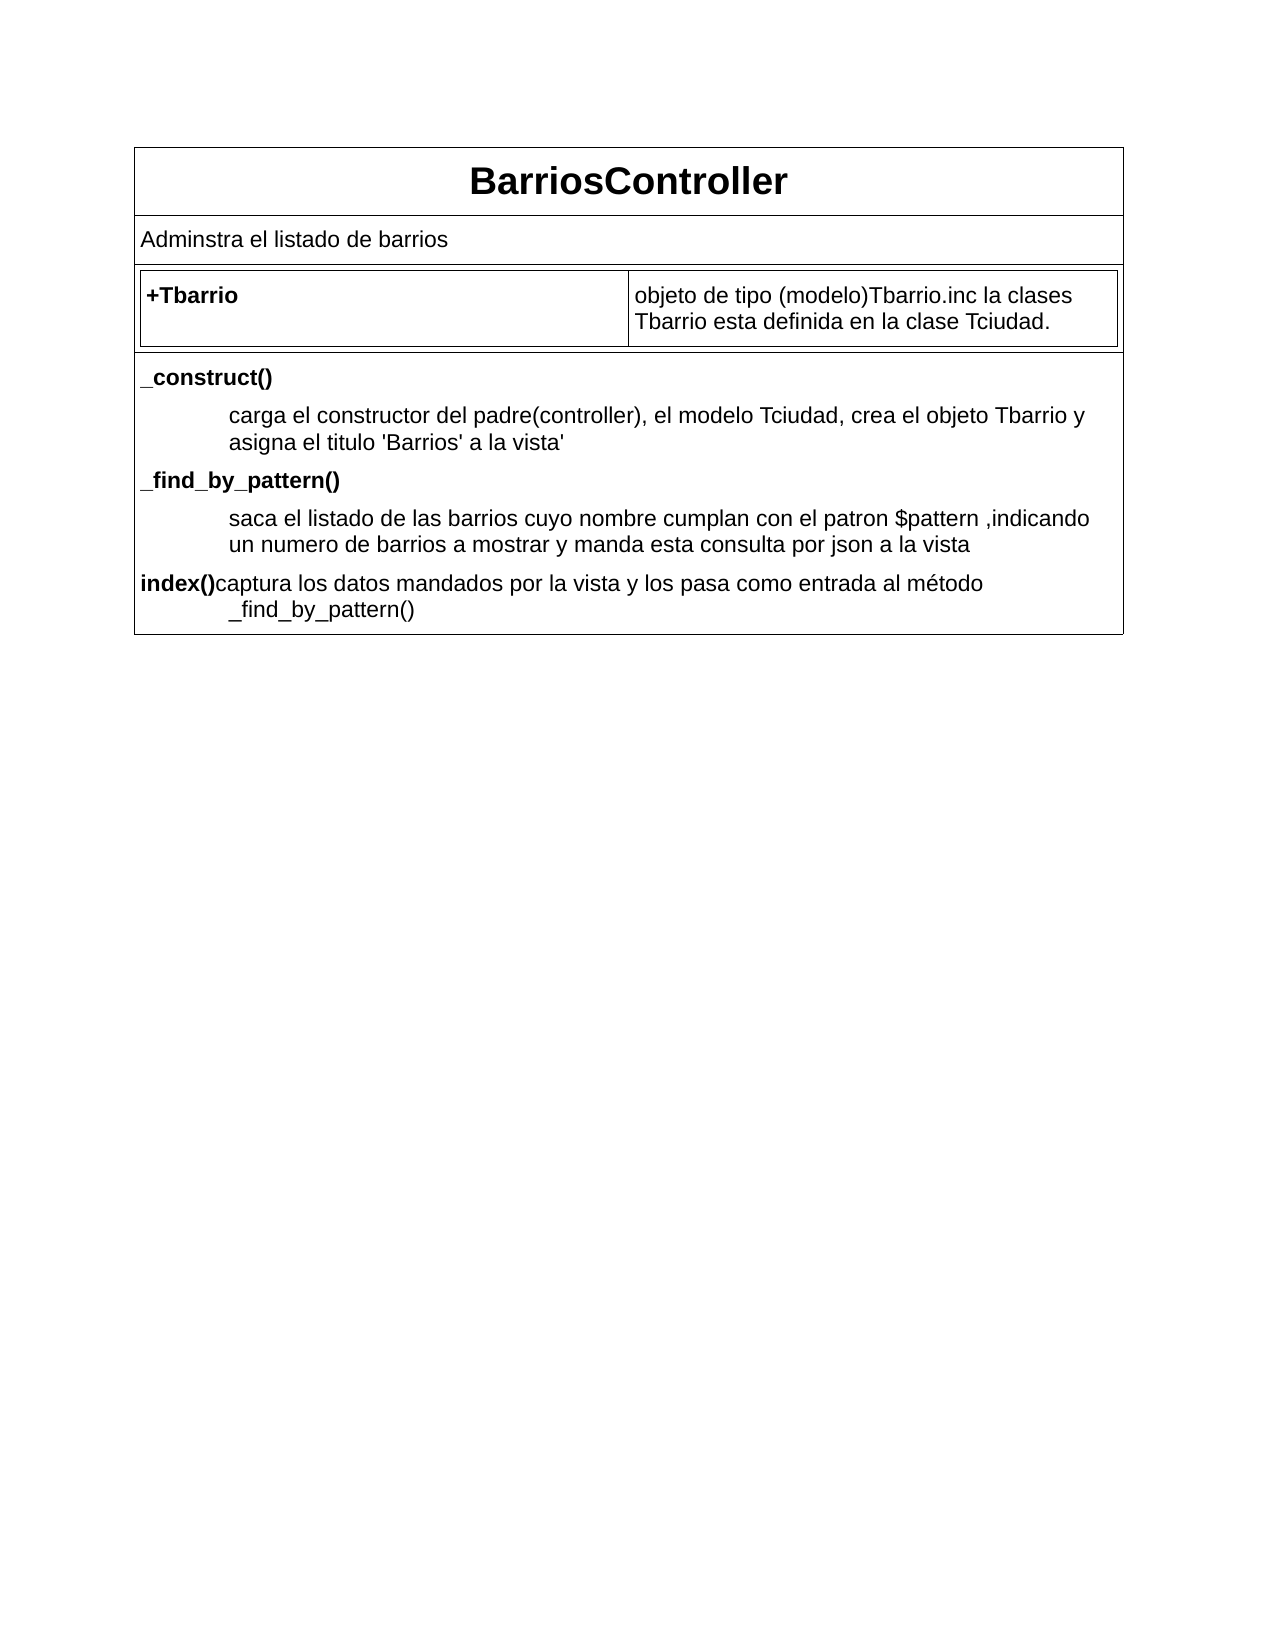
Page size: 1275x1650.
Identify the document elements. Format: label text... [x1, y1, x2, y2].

table_cell _construct() carga el constructor del padre(controller), el modelo Tciudad, crea el objeto Tbarrio y asigna el titulo 'Barrios' a la vista' _find_by_pattern() saca el listado de las barrios cuyo nombre cumplan con el patron $pattern ,indicando un numero de barrios a mostrar y manda esta consulta por json a la vista index()captura los datos mandados por la vista y los pasa como entrada al método _find_by_pattern() [135, 353, 1123, 634]
table_header objeto de tipo (modelo)Tbarrio.inc la clases Tbarrio esta definida en la clase Tciudad. [629, 271, 1117, 346]
table_cell [135, 265, 1123, 352]
table_header +Tbarrio [141, 271, 628, 346]
table_cell Adminstra el listado de barrios [135, 216, 1123, 264]
table_header BarriosController [135, 148, 1123, 214]
